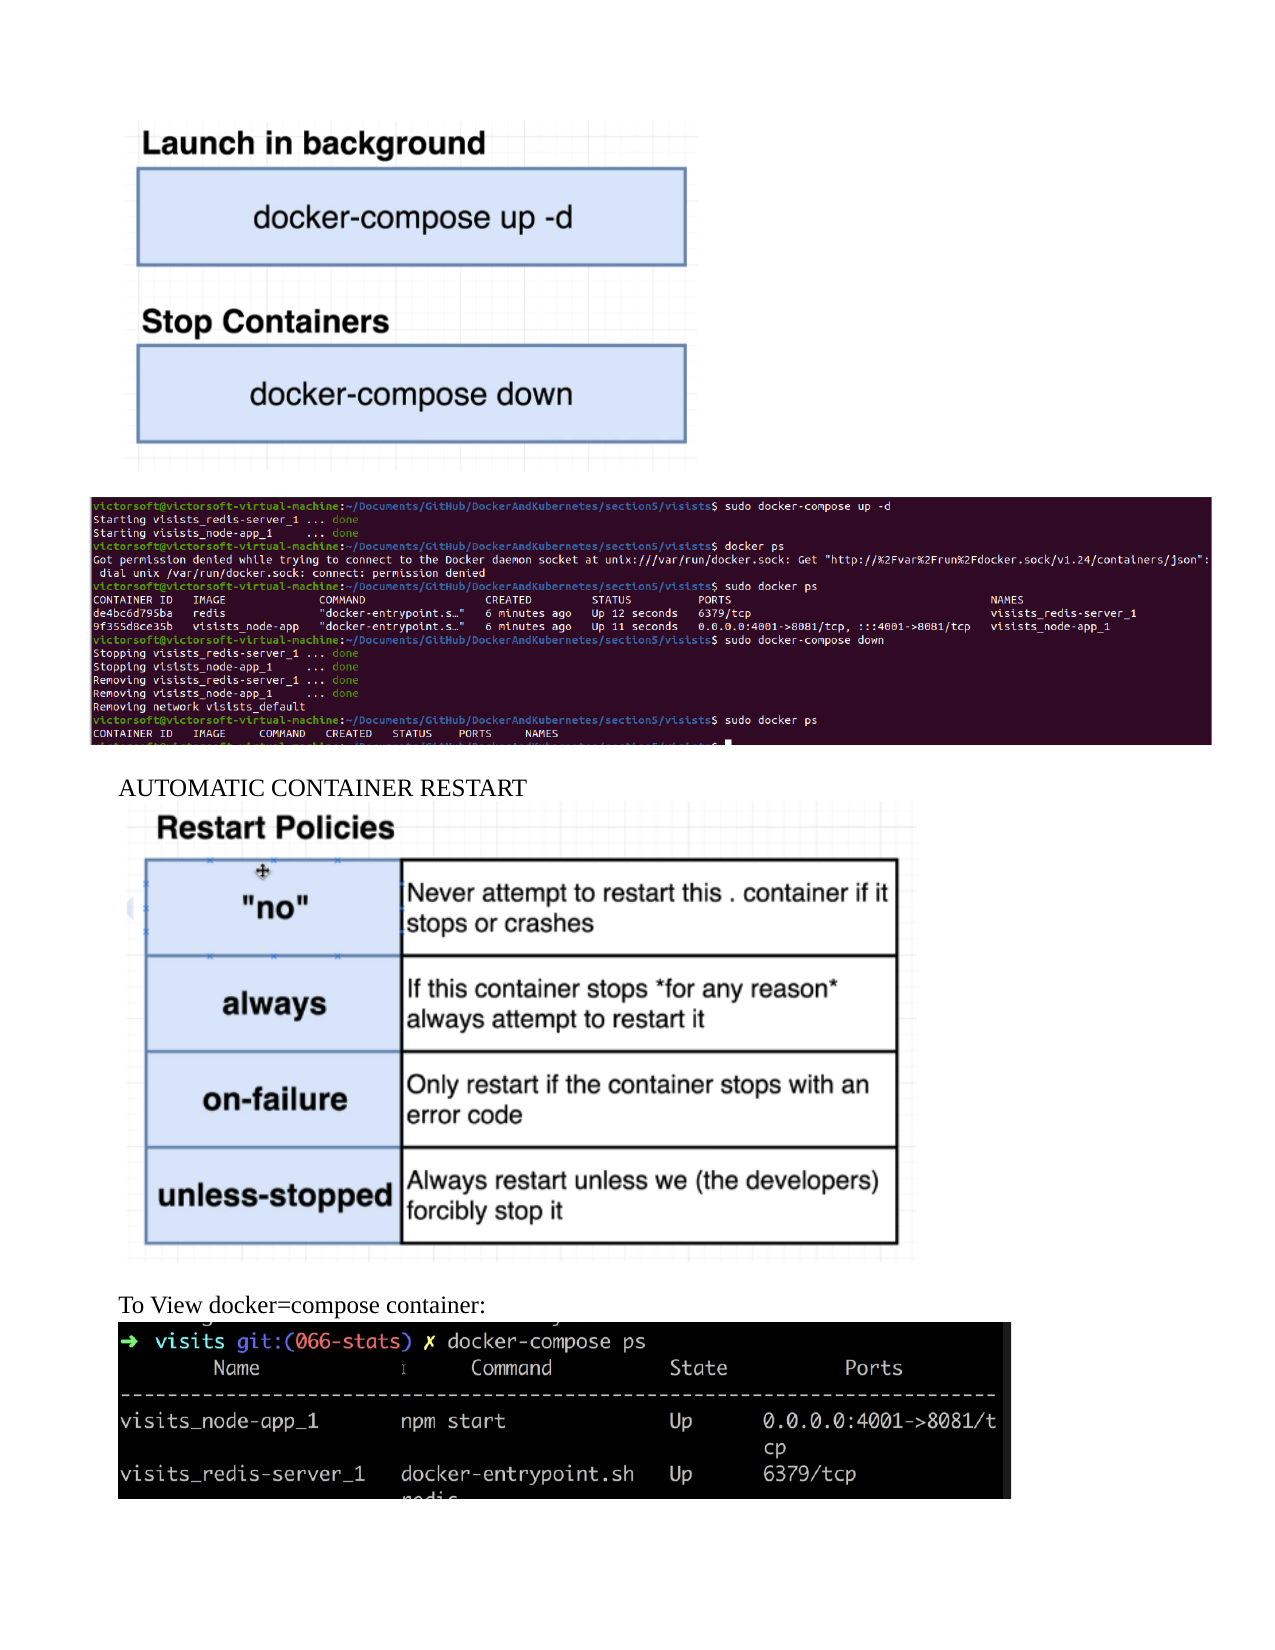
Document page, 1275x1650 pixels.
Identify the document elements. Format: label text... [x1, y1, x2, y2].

text To View docker=compose container: [118, 1290, 1157, 1319]
text AUTOMATIC CONTAINER RESTART [118, 773, 1157, 802]
picture [126, 801, 917, 1262]
picture [118, 1322, 1012, 1499]
picture [124, 121, 698, 471]
picture [89, 497, 1212, 745]
